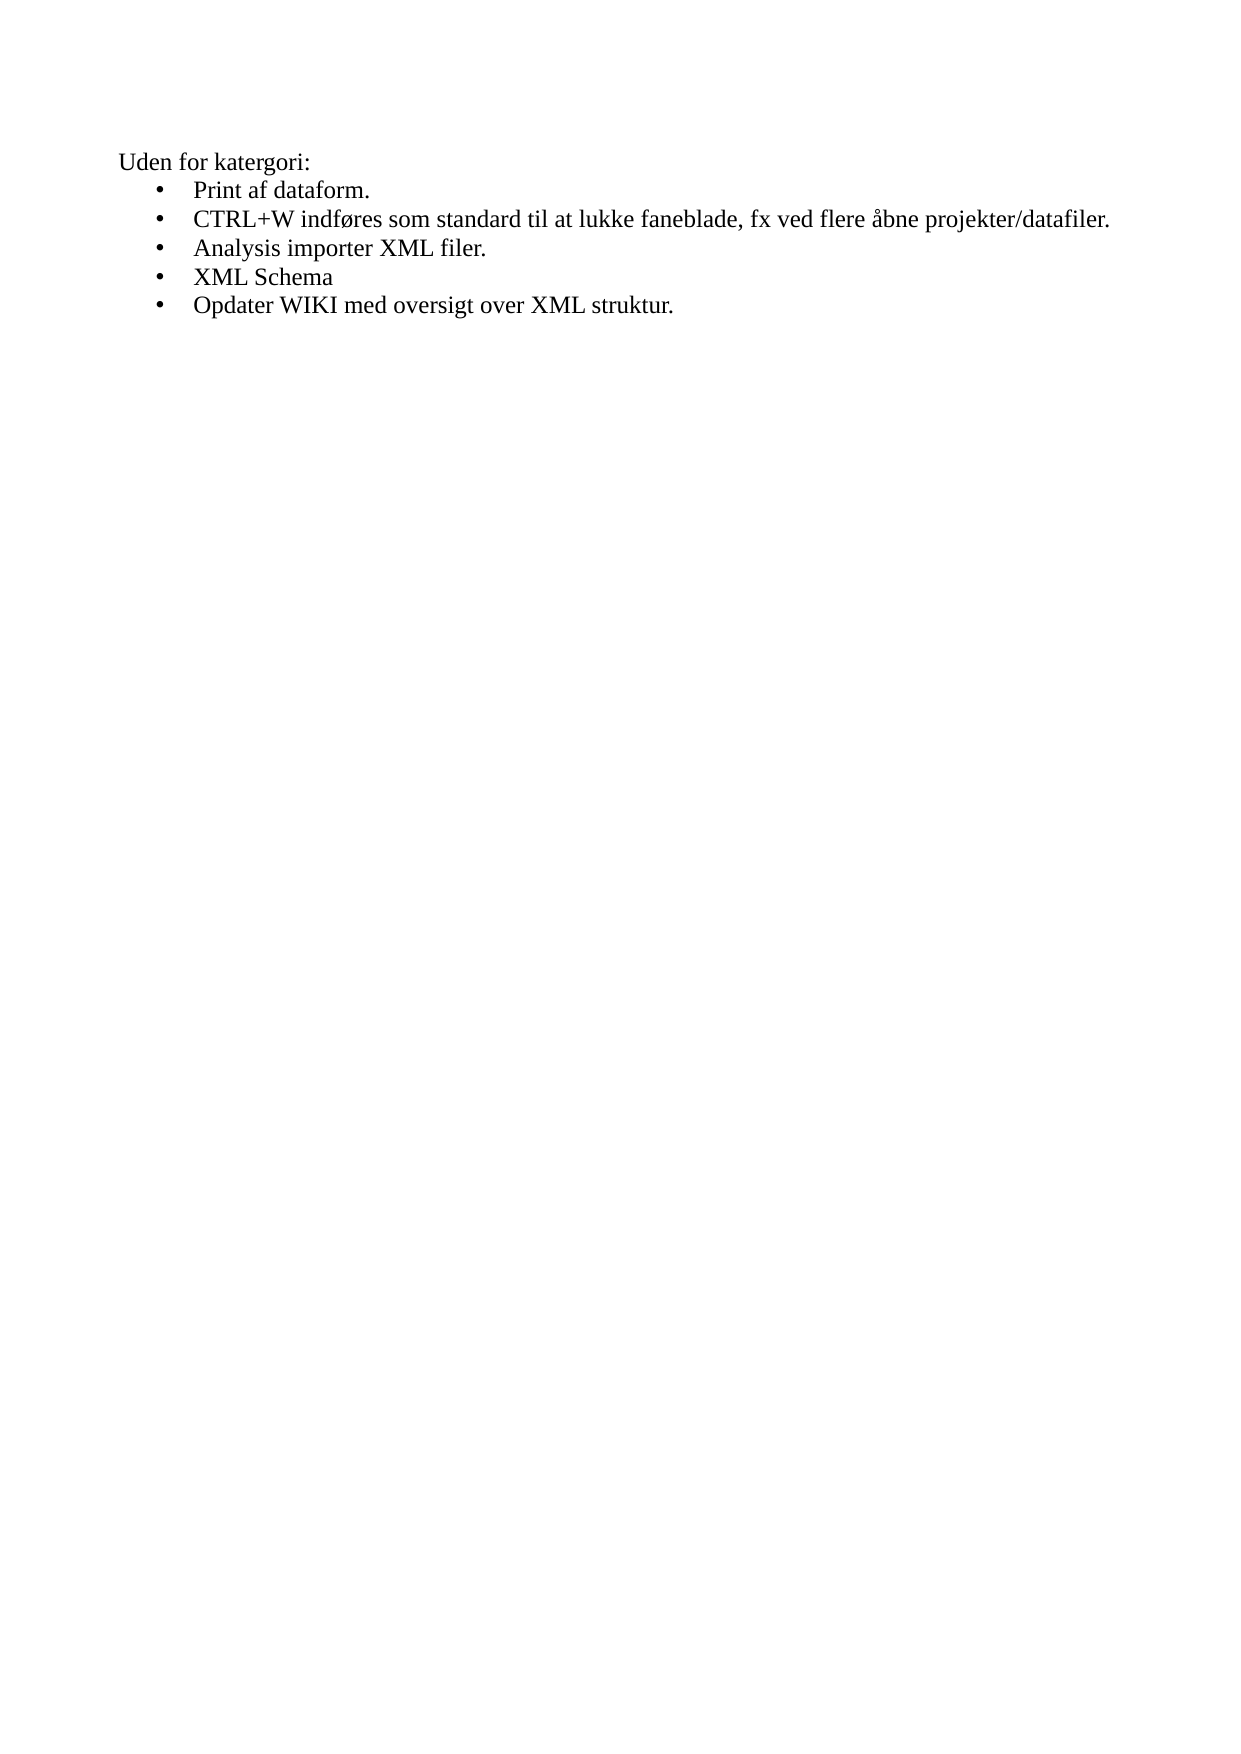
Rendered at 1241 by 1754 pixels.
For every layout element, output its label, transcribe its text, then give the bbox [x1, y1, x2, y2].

list Opdater WIKI med oversigt over XML struktur. [156, 291, 1122, 319]
list Analysis importer XML filer. [156, 233, 1122, 262]
list Print af dataform. [156, 176, 1122, 204]
text Uden for katergori: [118, 147, 1122, 176]
list XML Schema [156, 262, 1122, 291]
list CTRL+W indføres som standard til at lukke faneblade, fx ved flere åbne projekter/datafiler. [156, 204, 1122, 233]
